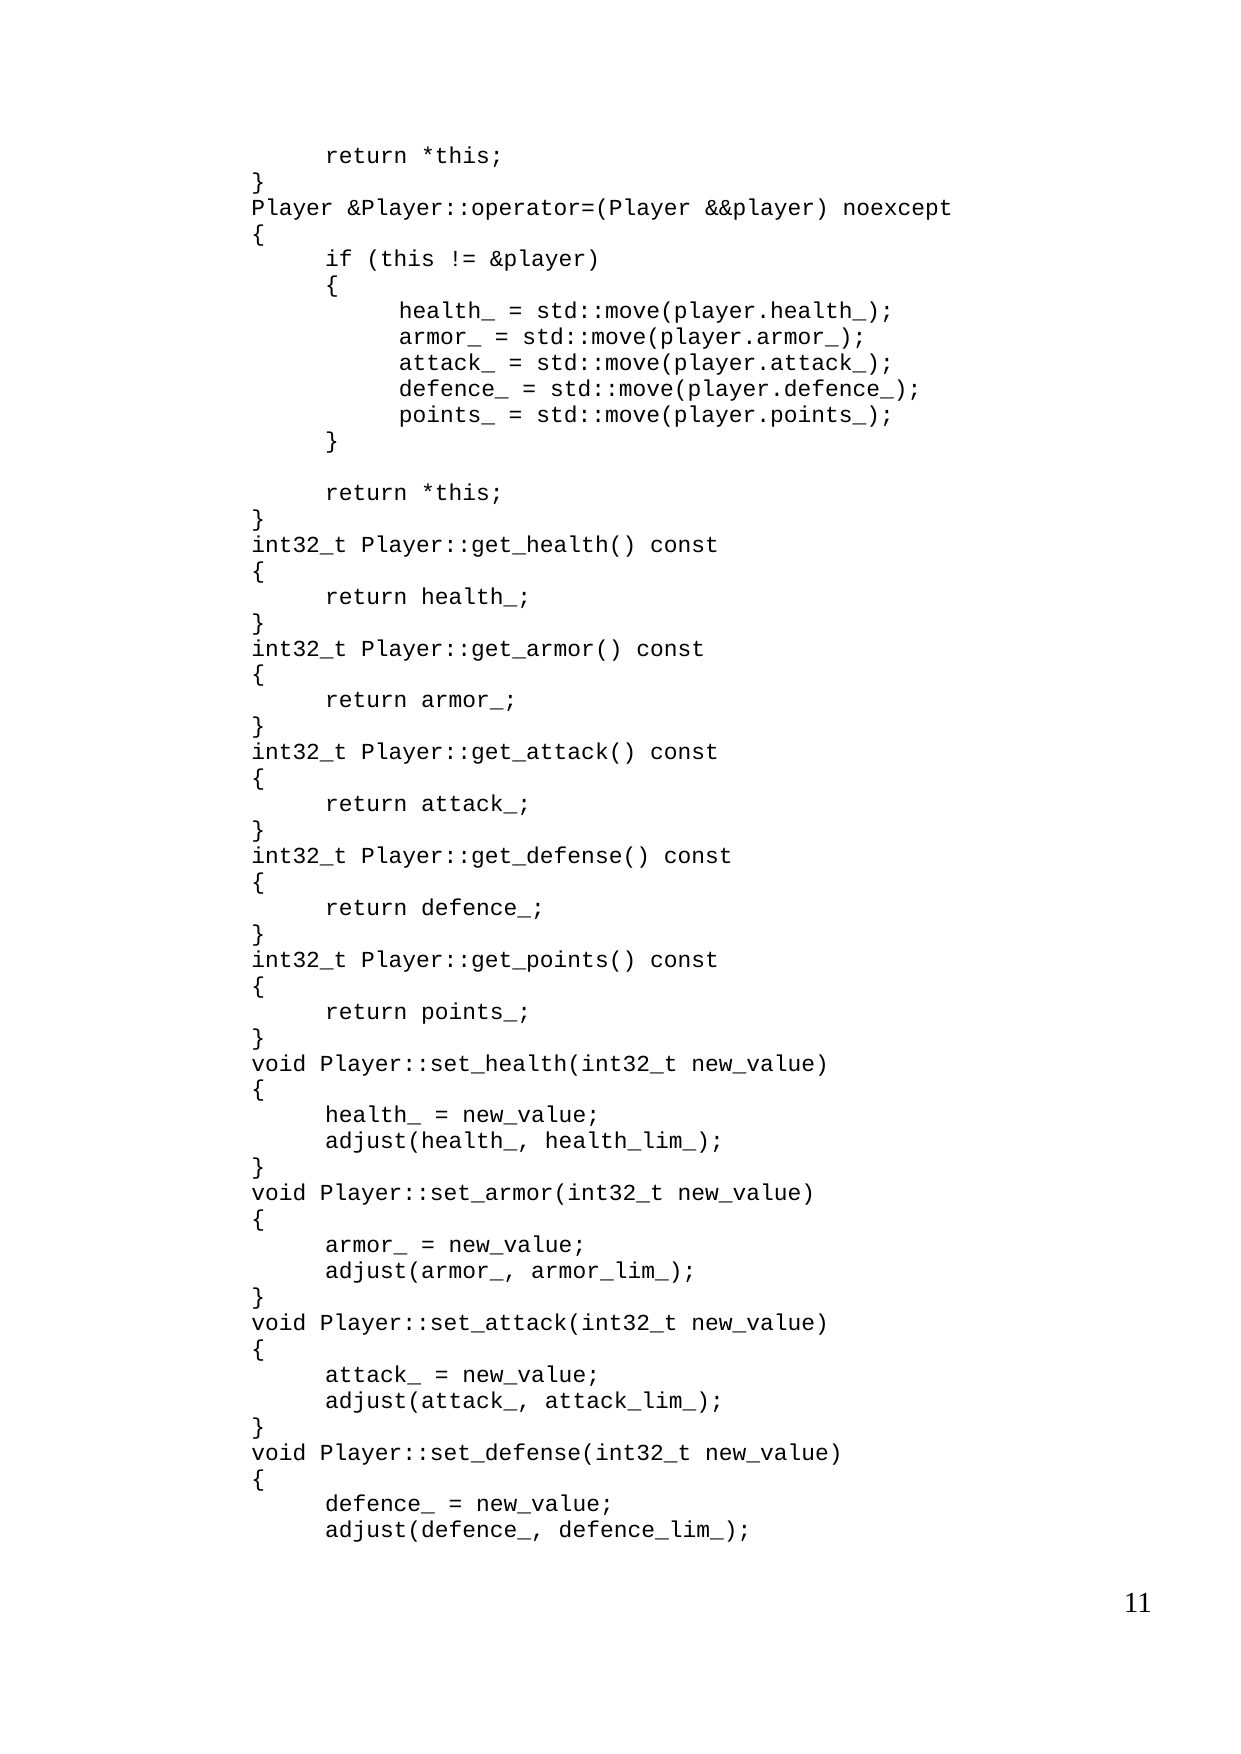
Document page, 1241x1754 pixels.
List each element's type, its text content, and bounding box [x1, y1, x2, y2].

text } [177, 1285, 1152, 1311]
text attack_ = std::move(player.attack_); [177, 352, 1152, 377]
text attack_ = new_value; [177, 1363, 1152, 1389]
text int32_t Player::get_health() const [177, 533, 1152, 559]
text return defence_; [177, 896, 1152, 922]
text if (this != &player) [177, 248, 1152, 274]
text } [177, 1415, 1152, 1441]
text adjust(health_, health_lim_); [177, 1130, 1152, 1156]
text defence_ = std::move(player.defence_); [177, 377, 1152, 403]
text armor_ = std::move(player.armor_); [177, 326, 1152, 352]
text return *this; [177, 481, 1152, 507]
text { [177, 274, 1152, 300]
text { [177, 663, 1152, 689]
text } [177, 507, 1152, 533]
text void Player::set_attack(int32_t new_value) [177, 1311, 1152, 1337]
text { [177, 974, 1152, 1000]
text } [177, 922, 1152, 948]
text { [177, 767, 1152, 792]
text } [177, 715, 1152, 741]
text return points_; [177, 1000, 1152, 1026]
text health_ = new_value; [177, 1104, 1152, 1130]
text void Player::set_armor(int32_t new_value) [177, 1182, 1152, 1207]
text void Player::set_health(int32_t new_value) [177, 1052, 1152, 1078]
text } [177, 1026, 1152, 1052]
text int32_t Player::get_attack() const [177, 741, 1152, 767]
text return armor_; [177, 689, 1152, 715]
text { [177, 1467, 1152, 1493]
text { [177, 222, 1152, 248]
text { [177, 559, 1152, 585]
text adjust(defence_, defence_lim_); [177, 1519, 1152, 1545]
text int32_t Player::get_points() const [177, 948, 1152, 974]
text int32_t Player::get_armor() const [177, 637, 1152, 663]
text } [177, 611, 1152, 637]
text int32_t Player::get_defense() const [177, 844, 1152, 870]
text { [177, 1207, 1152, 1233]
text { [177, 870, 1152, 896]
text void Player::set_defense(int32_t new_value) [177, 1441, 1152, 1467]
text { [177, 1078, 1152, 1104]
text adjust(armor_, armor_lim_); [177, 1259, 1152, 1285]
text } [177, 1156, 1152, 1182]
text return attack_; [177, 792, 1152, 818]
text Player &Player::operator=(Player &&player) noexcept [177, 196, 1152, 222]
text health_ = std::move(player.health_); [177, 300, 1152, 326]
text return *this; [177, 144, 1152, 170]
text points_ = std::move(player.points_); [177, 403, 1152, 429]
text armor_ = new_value; [177, 1233, 1152, 1259]
text } [177, 429, 1152, 455]
text return health_; [177, 585, 1152, 611]
text defence_ = new_value; [177, 1493, 1152, 1519]
text } [177, 170, 1152, 196]
text } [177, 818, 1152, 844]
text { [177, 1337, 1152, 1363]
text adjust(attack_, attack_lim_); [177, 1389, 1152, 1415]
